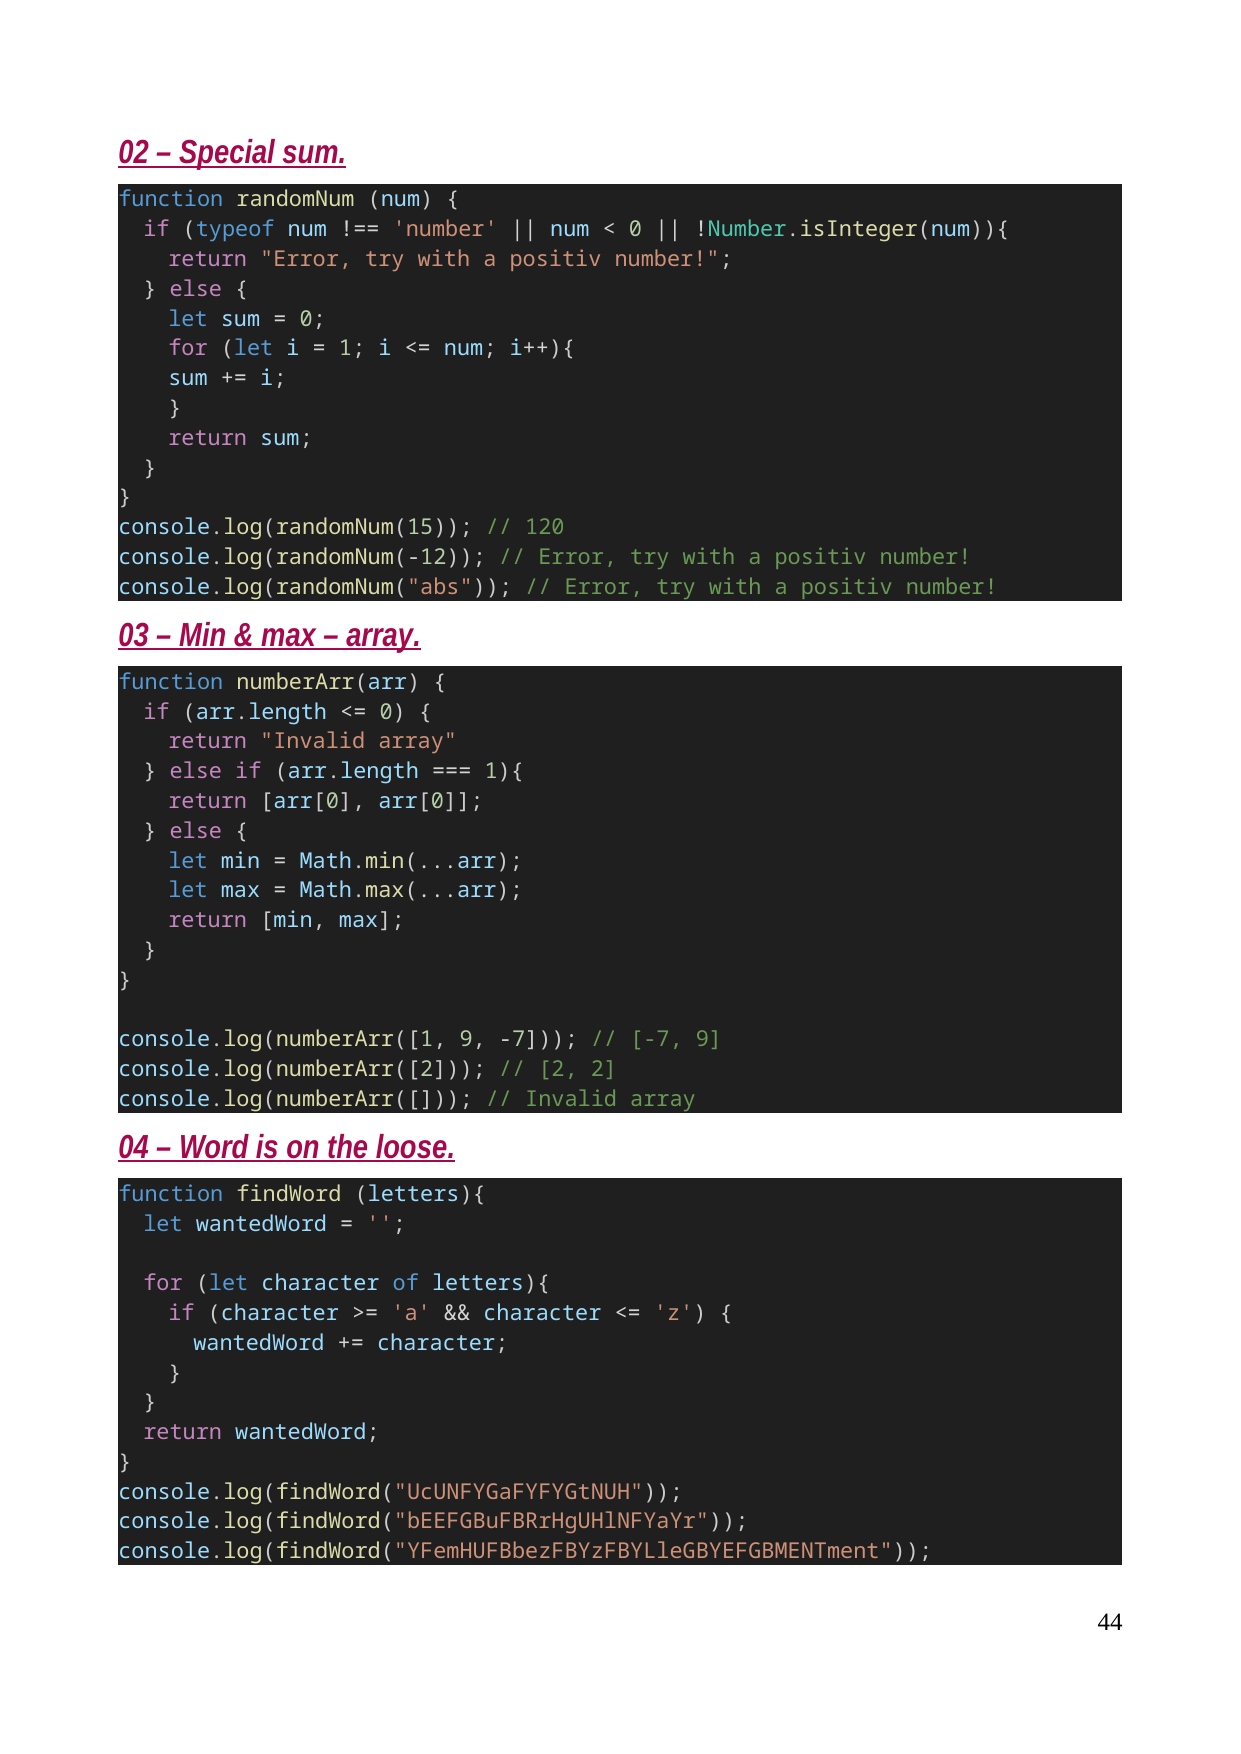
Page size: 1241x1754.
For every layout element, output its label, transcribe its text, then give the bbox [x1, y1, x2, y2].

table_header function randomNum (num) { if (typeof num !== 'number' || num < 0 || !Number.isInteger(num)){ return "Error, try with a positiv number!"; } else { let sum = 0; for (let i = 1; i <= num; i++){ sum += i; } return sum; } } console.log(randomNum(15)); // 120 console.log(randomNum(-12)); // Error, try with a positiv number! console.log(randomNum("abs")); // Error, try with a positiv number! [118, 184, 1122, 601]
table_header function numberArr(arr) { if (arr.length <= 0) { return "Invalid array" } else if (arr.length === 1){ return [arr[0], arr[0]]; } else { let min = Math.min(...arr); let max = Math.max(...arr); return [min, max]; } } console.log(numberArr([1, 9, -7])); // [-7, 9] console.log(numberArr([2])); // [2, 2] console.log(numberArr([])); // Invalid array [118, 666, 1122, 1113]
table_header function findWord (letters){ let wantedWord = ''; for (let character of letters){ if (character >= 'a' && character <= 'z') { wantedWord += character; } } return wantedWord; } console.log(findWord("UcUNFYGaFYFYGtNUH")); console.log(findWord("bEEFGBuFBRrHgUHlNFYaYr")); console.log(findWord("YFemHUFBbezFBYzFBYLleGBYEFGBMENTment")); [118, 1178, 1122, 1565]
subtitle 02 – Special sum. [118, 133, 1122, 171]
subtitle 04 – Word is on the loose. [118, 1127, 1122, 1165]
subtitle 03 – Min & max – array. [118, 615, 1122, 653]
